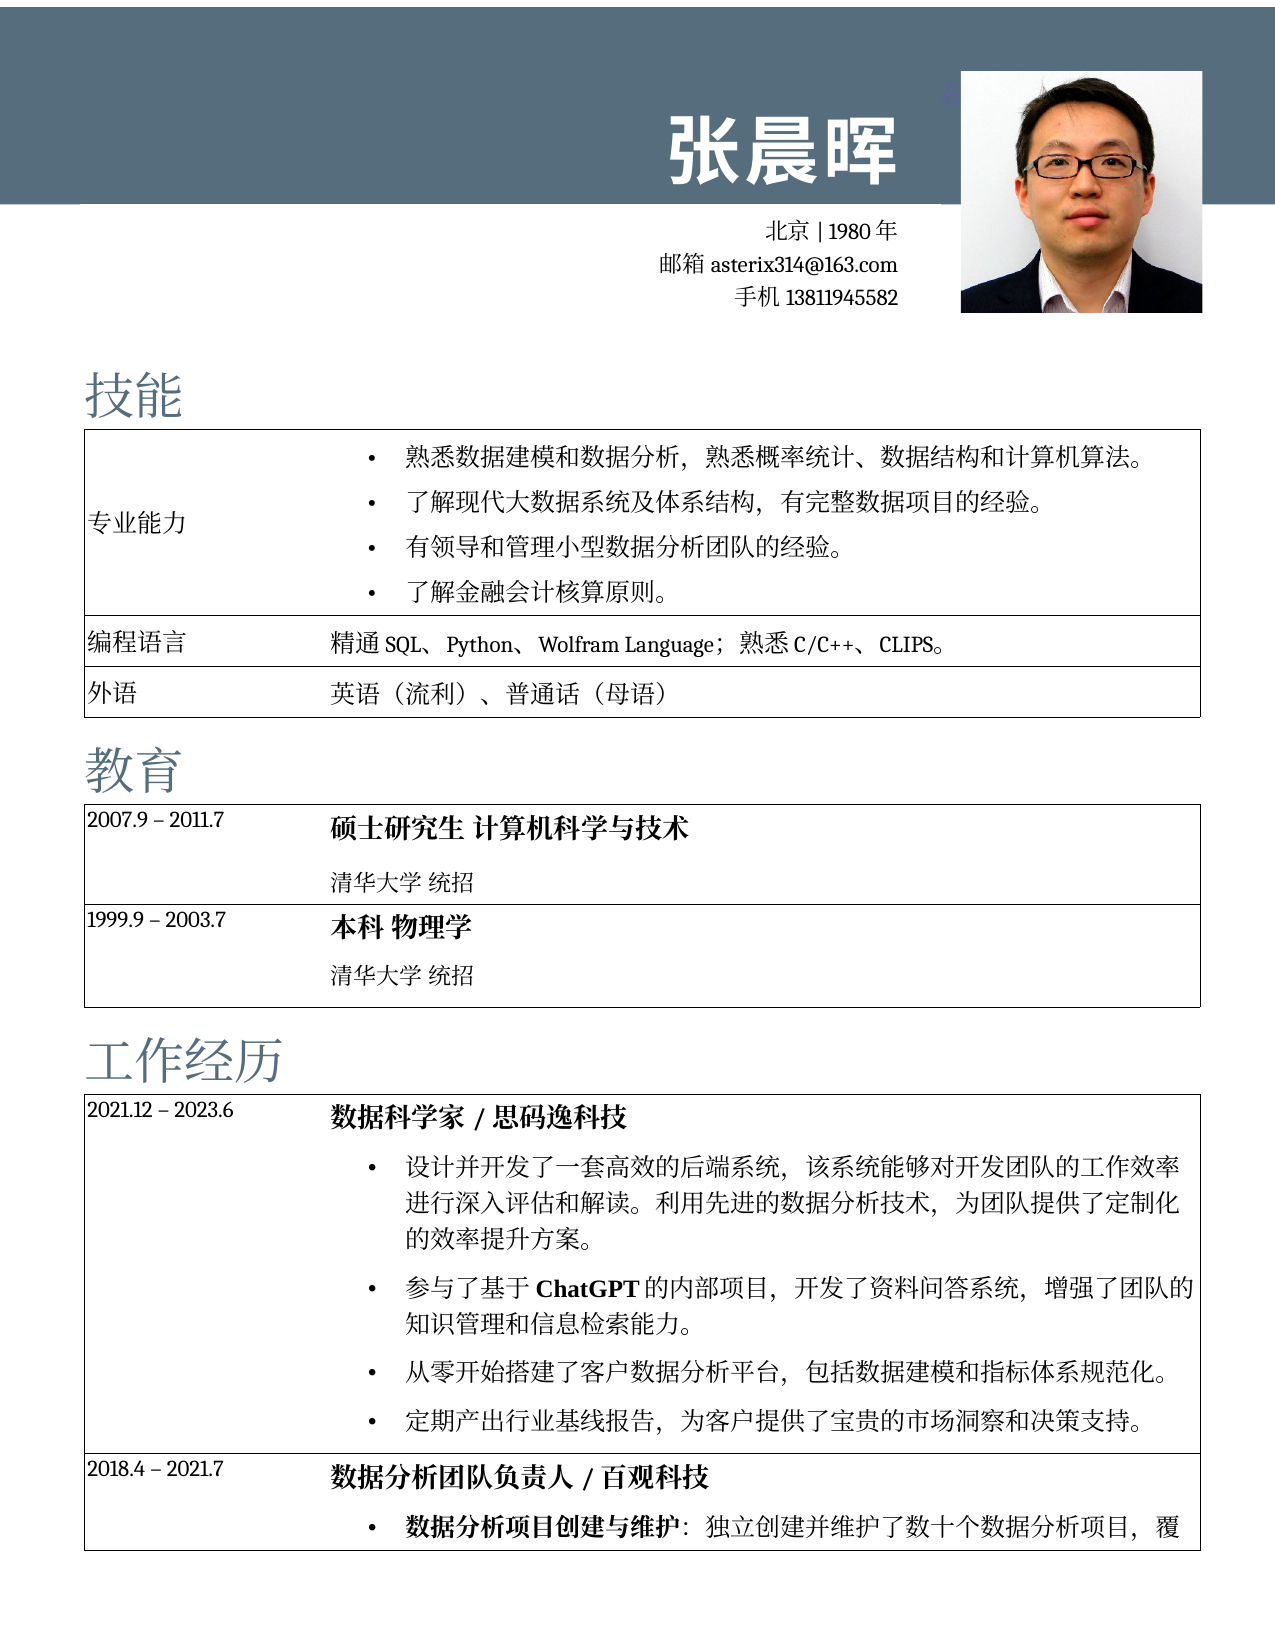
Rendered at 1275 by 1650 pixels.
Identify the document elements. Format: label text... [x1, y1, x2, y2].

table_cell [313, 805, 327, 903]
table_cell [313, 616, 327, 666]
table_cell 数据科学家 / 思码逸科技 设计并开发了一套高效的后端系统，该系统能够对开发团队的工作效率进行深入评估和解读。利用先进的数据分析技术，为团队提供了定制化的效率提升方案。 参与了基于ChatGPT的内部项目，开发了资料问答系统，增强了团队的知识管理和信息检索能力。 从零开始搭建了客户数据分析平台，包括数据建模和指标体系规范化。 定期产出行业基线报告，为客户提供了宝贵的市场洞察和决策支持。 [327, 1095, 1200, 1453]
table_cell 数据分析团队负责人 / 百观科技 数据分析项目创建与维护：独立创建并维护了数十个数据分析项目，覆 [327, 1454, 1200, 1550]
text 手机 13811945582 [99, 279, 898, 312]
table_cell 专业能力 [85, 430, 312, 615]
table_cell 英语（流利）、普通话（母语） [327, 667, 1200, 717]
table_cell 熟悉数据建模和数据分析，熟悉概率统计、数据结构和计算机算法。 了解现代大数据系统及体系结构，有完整数据项目的经验。 有领导和管理小型数据分析团队的经验。 了解金融会计核算原则。 [327, 430, 1200, 615]
table_cell [313, 905, 327, 1007]
table_cell 2021.12 – 2023.6 [85, 1095, 312, 1453]
text 北京 | 1980年 [99, 213, 898, 246]
table_cell [313, 1095, 327, 1453]
text 邮箱 asterix314@163.com [99, 246, 898, 279]
table_cell [313, 430, 327, 615]
table_cell [313, 1454, 327, 1550]
table_header 技能 [84, 342, 1200, 428]
picture [960, 71, 1203, 313]
table_cell 工作经历 [84, 1008, 1200, 1093]
table_cell 2018.4 – 2021.7 [85, 1454, 312, 1550]
table_cell 教育 [84, 718, 1200, 804]
subtitle 张晨晖 [99, 105, 898, 196]
table_cell 2007.9 – 2011.7 [85, 805, 312, 903]
table_cell 本科 物理学 清华大学 统招 [327, 905, 1200, 1007]
table_cell 1999.9 – 2003.7 [85, 905, 312, 1007]
table_cell 编程语言 [85, 616, 312, 666]
table_cell [313, 667, 327, 717]
table_cell 硕士研究生 计算机科学与技术 清华大学 统招 [327, 805, 1200, 903]
table_cell 外语 [85, 667, 312, 717]
table_cell 精通SQL、Python、Wolfram Language；熟悉C/C++、CLIPS。 [327, 616, 1200, 666]
